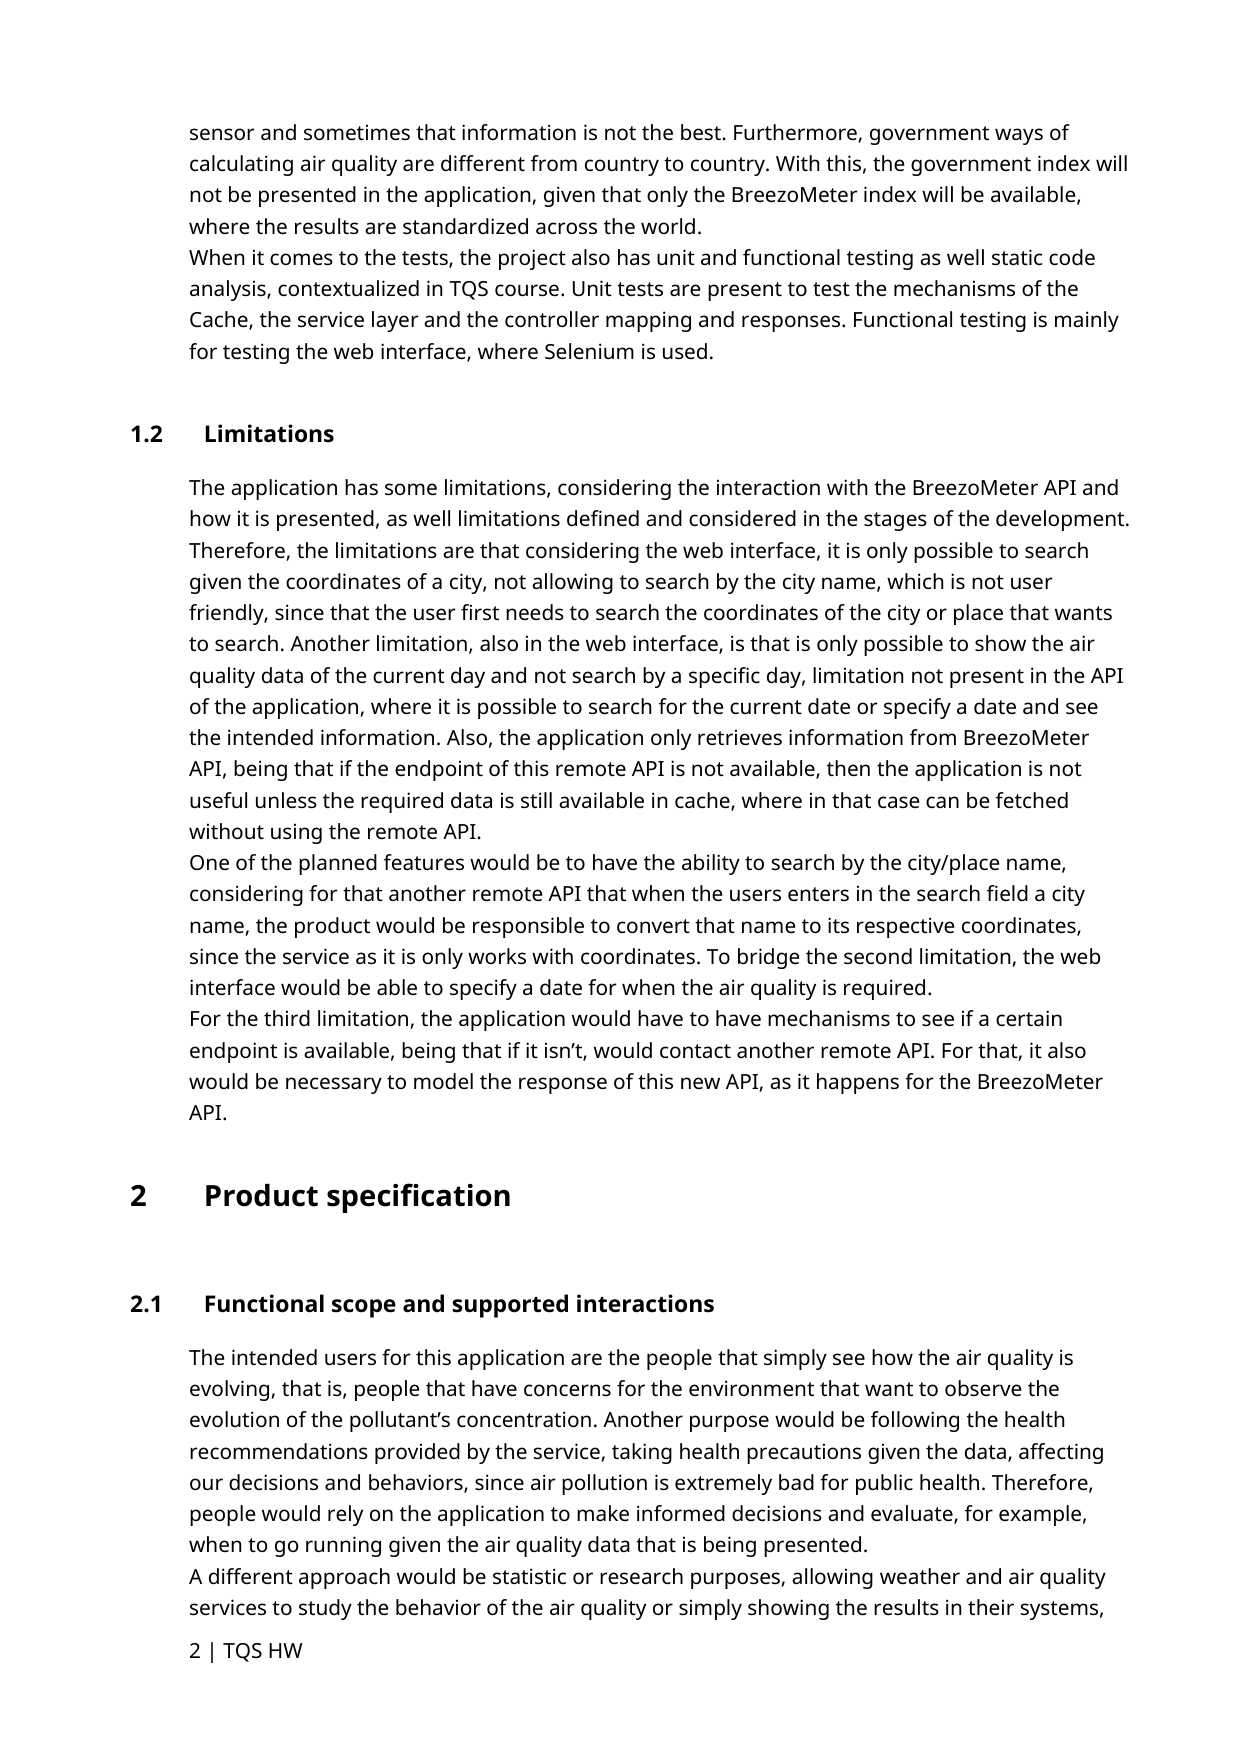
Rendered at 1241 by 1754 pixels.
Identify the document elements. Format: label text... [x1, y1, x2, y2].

text The intended users for this application are the people that simply see how the air quality is evolving, that is, people that have concerns for the environment that want to observe the evolution of the pollutant’s concentration. Another purpose would be following the health recommendations provided by the service, taking health precautions given the data, affecting our decisions and behaviors, since air pollution is extremely bad for public health. Therefore, people would rely on the application to make informed decisions and evaluate, for example, when to go running given the air quality data that is being presented. [189, 1343, 1134, 1559]
text Therefore, the limitations are that considering the web interface, it is only possible to search given the coordinates of a city, not allowing to search by the city name, which is not user friendly, since that the user first needs to search the coordinates of the city or place that wants to search. Another limitation, also in the web interface, is that is only possible to show the air quality data of the current day and not search by a specific day, limitation not present in the API of the application, where it is possible to search for the current date or specify a date and see the intended information. Also, the application only retrieves information from BreezoMeter API, being that if the endpoint of this remote API is not available, then the application is not useful unless the required data is still available in cache, where in that case can be fetched without using the remote API. [189, 536, 1134, 846]
text For the third limitation, the application would have to have mechanisms to see if a certain endpoint is available, being that if it isn’t, would contact another remote API. For that, it also would be necessary to model the response of this new API, as it happens for the BreezoMeter API. [189, 1004, 1134, 1127]
subtitle Limitations [130, 418, 1075, 448]
text sensor and sometimes that information is not the best. Furthermore, government ways of calculating air quality are different from country to country. With this, the government index will not be presented in the application, given that only the BreezoMeter index will be available, where the results are standardized across the world. [189, 118, 1134, 240]
text One of the planned features would be to have the ability to search by the city/place name, considering for that another remote API that when the users enters in the search field a city name, the product would be responsible to convert that name to its respective coordinates, since the service as it is only works with coordinates. To bridge the second limitation, the web interface would be able to specify a date for when the air quality is required. [189, 848, 1134, 1002]
subtitle Functional scope and supported interactions [130, 1288, 1075, 1318]
text A different approach would be statistic or research purposes, allowing weather and air quality services to study the behavior of the air quality or simply showing the results in their systems, [189, 1562, 1134, 1622]
text When it comes to the tests, the project also has unit and functional testing as well static code analysis, contextualized in TQS course. Unit tests are present to test the mechanisms of the Cache, the service layer and the controller mapping and responses. Functional testing is mainly for testing the web interface, where Selenium is used. [189, 243, 1134, 365]
text The application has some limitations, considering the interaction with the BreezoMeter API and how it is presented, as well limitations defined and considered in the stages of the development. [189, 473, 1134, 533]
subtitle Product specification [130, 1179, 1075, 1213]
